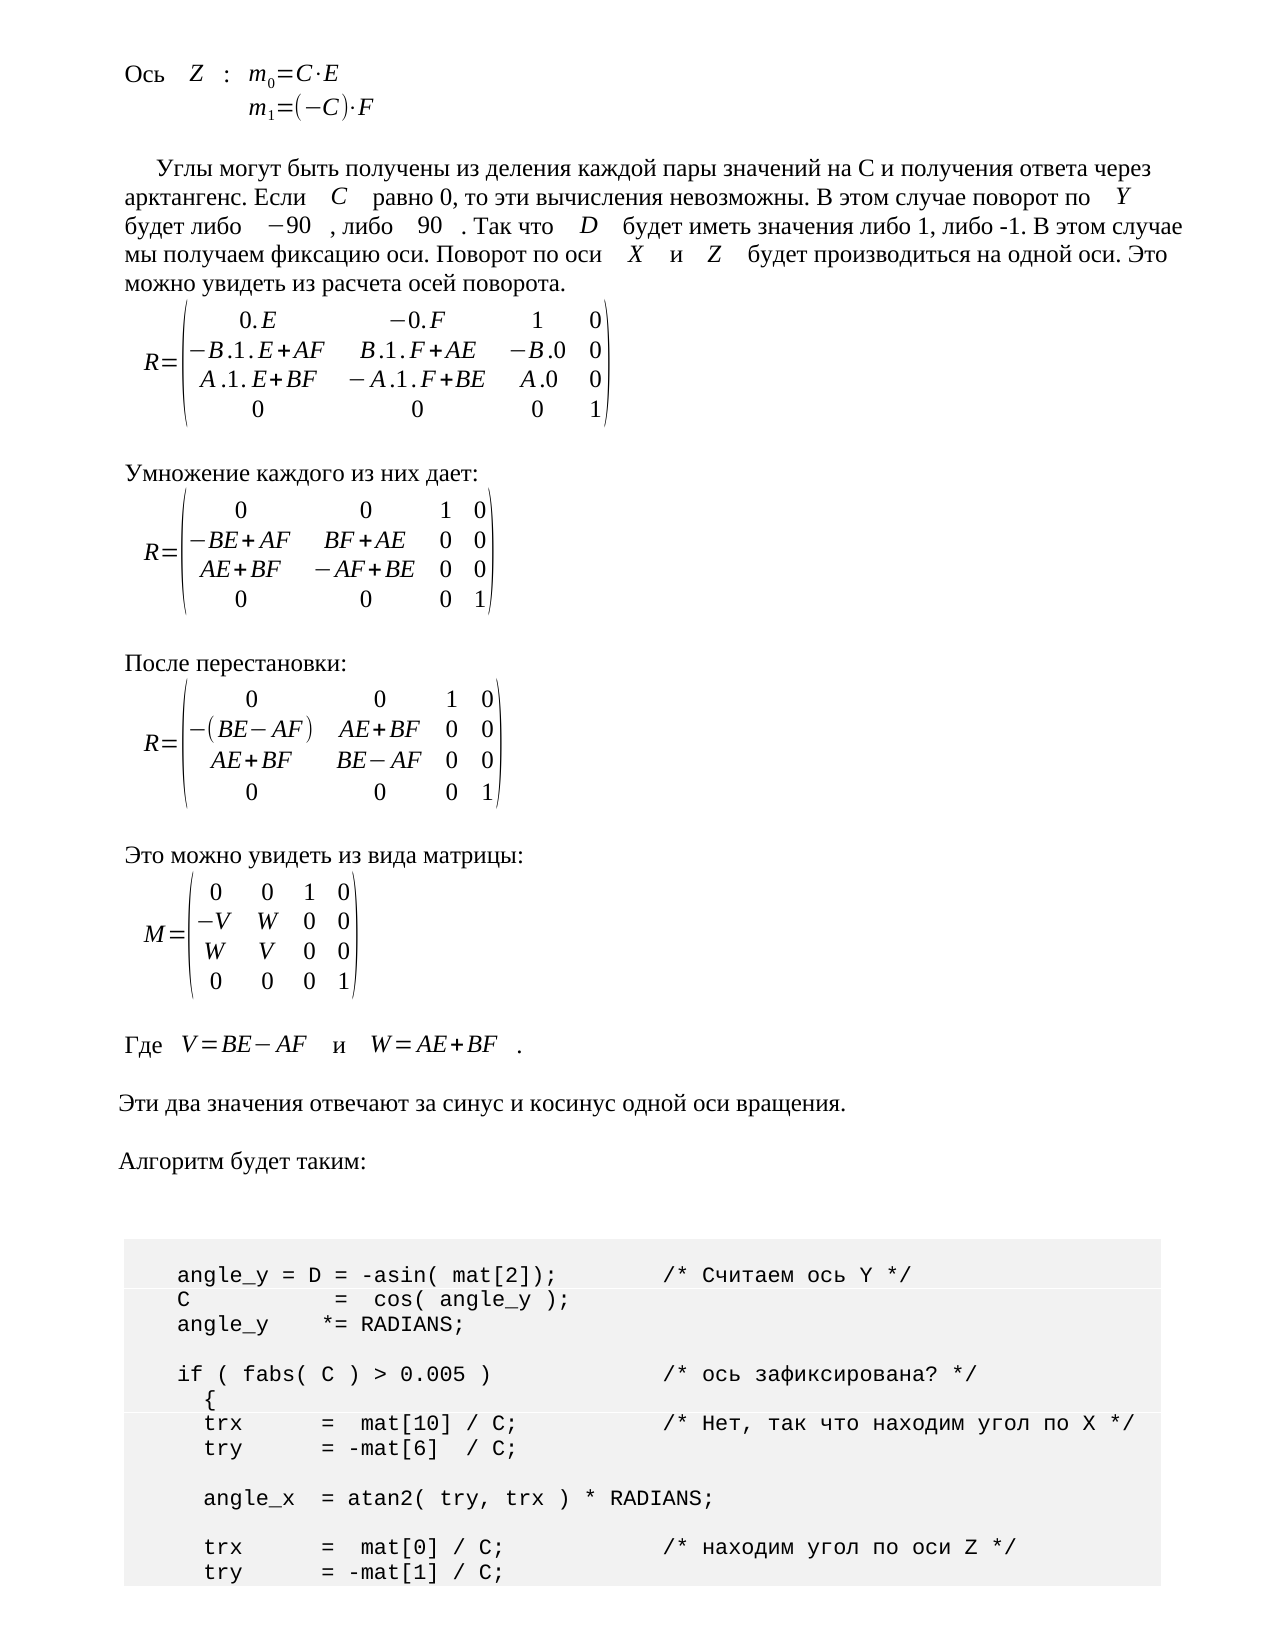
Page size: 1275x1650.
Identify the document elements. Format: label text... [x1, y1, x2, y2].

text Углы могут быть получены из деления каждой пары значений на С и получения ответа через арктангенс. Если равно 0, то эти вычисления невозможны. В этом случае поворот по будет либо , либо . Так что будет иметь значения либо 1, либо -1. В этом случае мы получаем фиксацию оси. Поворот по оси и будет производиться на одной оси. Это можно увидеть из расчета осей поворота. [124, 153, 1210, 429]
text После перестановки: [124, 648, 1210, 811]
text Где и . [124, 1030, 1210, 1059]
text angle_y = D = -asin( mat[2]); /* Считаем ось Y */ C = cos( angle_y ); angle_y *= RADIANS; if ( fabs( C ) > 0.005 ) /* ось зафиксирована? */ { trx = mat[10] / C; /* Нет, так что находим угол по X */ try = -mat[6] / C; angle_x = atan2( try, trx ) * RADIANS; trx = mat[0] / C; /* находим угол по оси Z */ try = -mat[1] / C; [124, 1239, 1210, 1586]
text Ось : [124, 59, 1210, 124]
text Умножение каждого из них дает: [124, 458, 1210, 618]
text Эти два значения отвечают за синус и косинус одной оси вращения. Алгоритм будет таким: [118, 1088, 1216, 1203]
text Это можно увидеть из вида матрицы: [124, 840, 1210, 1001]
